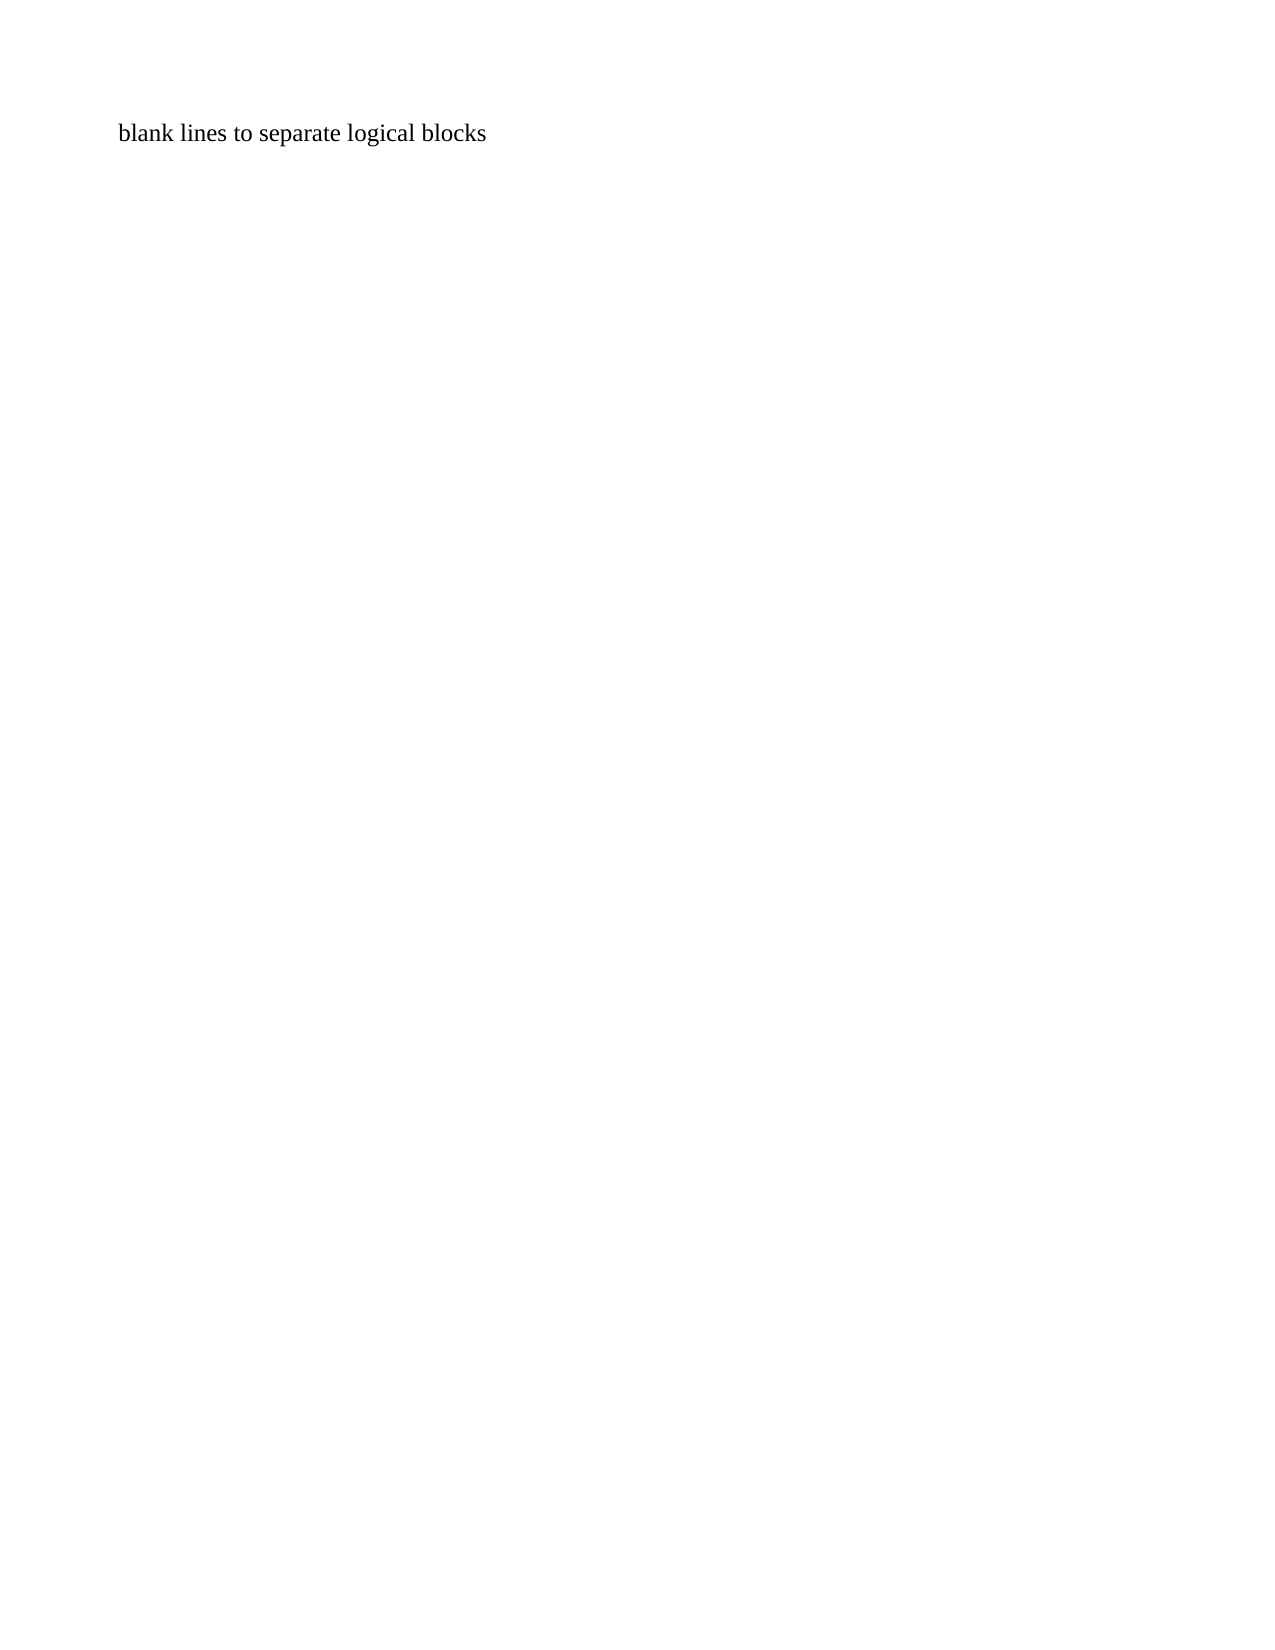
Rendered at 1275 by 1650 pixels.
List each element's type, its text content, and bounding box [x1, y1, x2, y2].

text blank lines to separate logical blocks [118, 118, 1157, 147]
